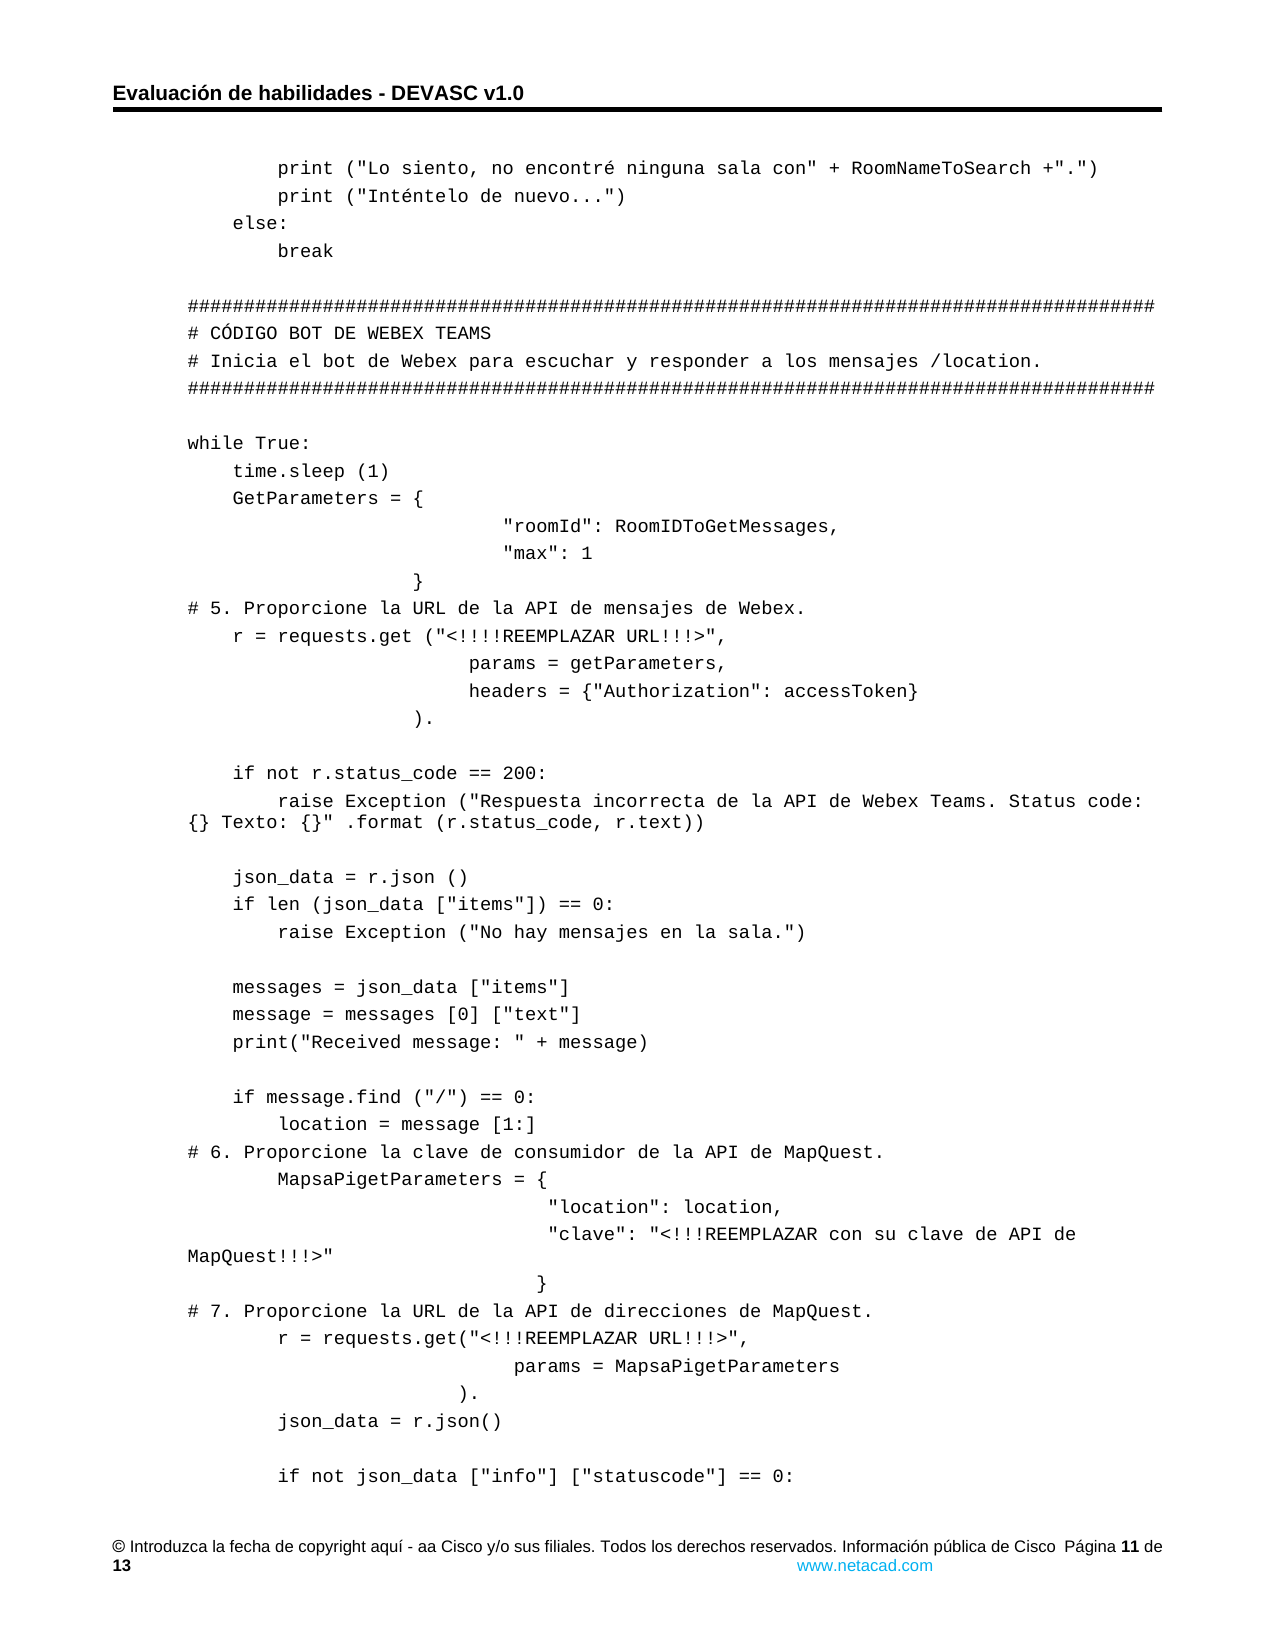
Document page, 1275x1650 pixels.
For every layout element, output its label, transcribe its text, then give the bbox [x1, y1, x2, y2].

text # 5. Proporcione la URL de la API de mensajes de Webex. [187, 599, 1162, 620]
text GetParameters = { [187, 489, 1162, 510]
text if len (json_data ["items"]) == 0: [187, 895, 1162, 916]
text if not r.status_code == 200: [187, 764, 1162, 785]
text break [187, 241, 1162, 263]
text ). [187, 1384, 1162, 1405]
text r = requests.get ("<!!!!REEMPLAZAR URL!!!>", [187, 626, 1162, 648]
text "clave": "<!!!REEMPLAZAR con su clave de API de MapQuest!!!>" [187, 1225, 1162, 1268]
text else: [187, 214, 1162, 235]
text location = message [1:] [187, 1115, 1162, 1136]
text MapsaPigetParameters = { [187, 1170, 1162, 1191]
text if not json_data ["info"] ["statuscode"] == 0: [187, 1466, 1162, 1488]
text messages = json_data ["items"] [187, 978, 1162, 999]
text while True: [187, 434, 1162, 455]
text r = requests.get("<!!!REEMPLAZAR URL!!!>", [187, 1329, 1162, 1350]
text raise Exception ("Respuesta incorrecta de la API de Webex Teams. Status code: {} Texto: {}" .format (r.status_code, r.text)) [187, 791, 1162, 834]
text "roomId": RoomIDToGetMessages, [187, 516, 1162, 538]
text } [187, 571, 1162, 593]
text params = MapsaPigetParameters [187, 1356, 1162, 1378]
text # 6. Proporcione la clave de consumidor de la API de MapQuest. [187, 1143, 1162, 1164]
text if message.find ("/") == 0: [187, 1088, 1162, 1109]
text # Inicia el bot de Webex para escuchar y responder a los mensajes /location. [187, 351, 1162, 373]
text } [187, 1274, 1162, 1295]
text raise Exception ("No hay mensajes en la sala.") [187, 923, 1162, 944]
text json_data = r.json() [187, 1411, 1162, 1433]
text ###################################################################################### [187, 379, 1162, 400]
text print ("Inténtelo de nuevo...") [187, 186, 1162, 208]
text ). [187, 709, 1162, 730]
text params = getParameters, [187, 654, 1162, 675]
text "max": 1 [187, 544, 1162, 565]
text # CÓDIGO BOT DE WEBEX TEAMS [187, 324, 1162, 345]
text time.sleep (1) [187, 461, 1162, 483]
text # 7. Proporcione la URL de la API de direcciones de MapQuest. [187, 1301, 1162, 1323]
text json_data = r.json () [187, 868, 1162, 889]
text "location": location, [187, 1198, 1162, 1219]
text print("Received message: " + message) [187, 1033, 1162, 1054]
text headers = {"Authorization": accessToken} [187, 681, 1162, 703]
text message = messages [0] ["text"] [187, 1005, 1162, 1026]
text ###################################################################################### [187, 296, 1162, 318]
text print ("Lo siento, no encontré ninguna sala con" + RoomNameToSearch +".") [187, 159, 1162, 180]
